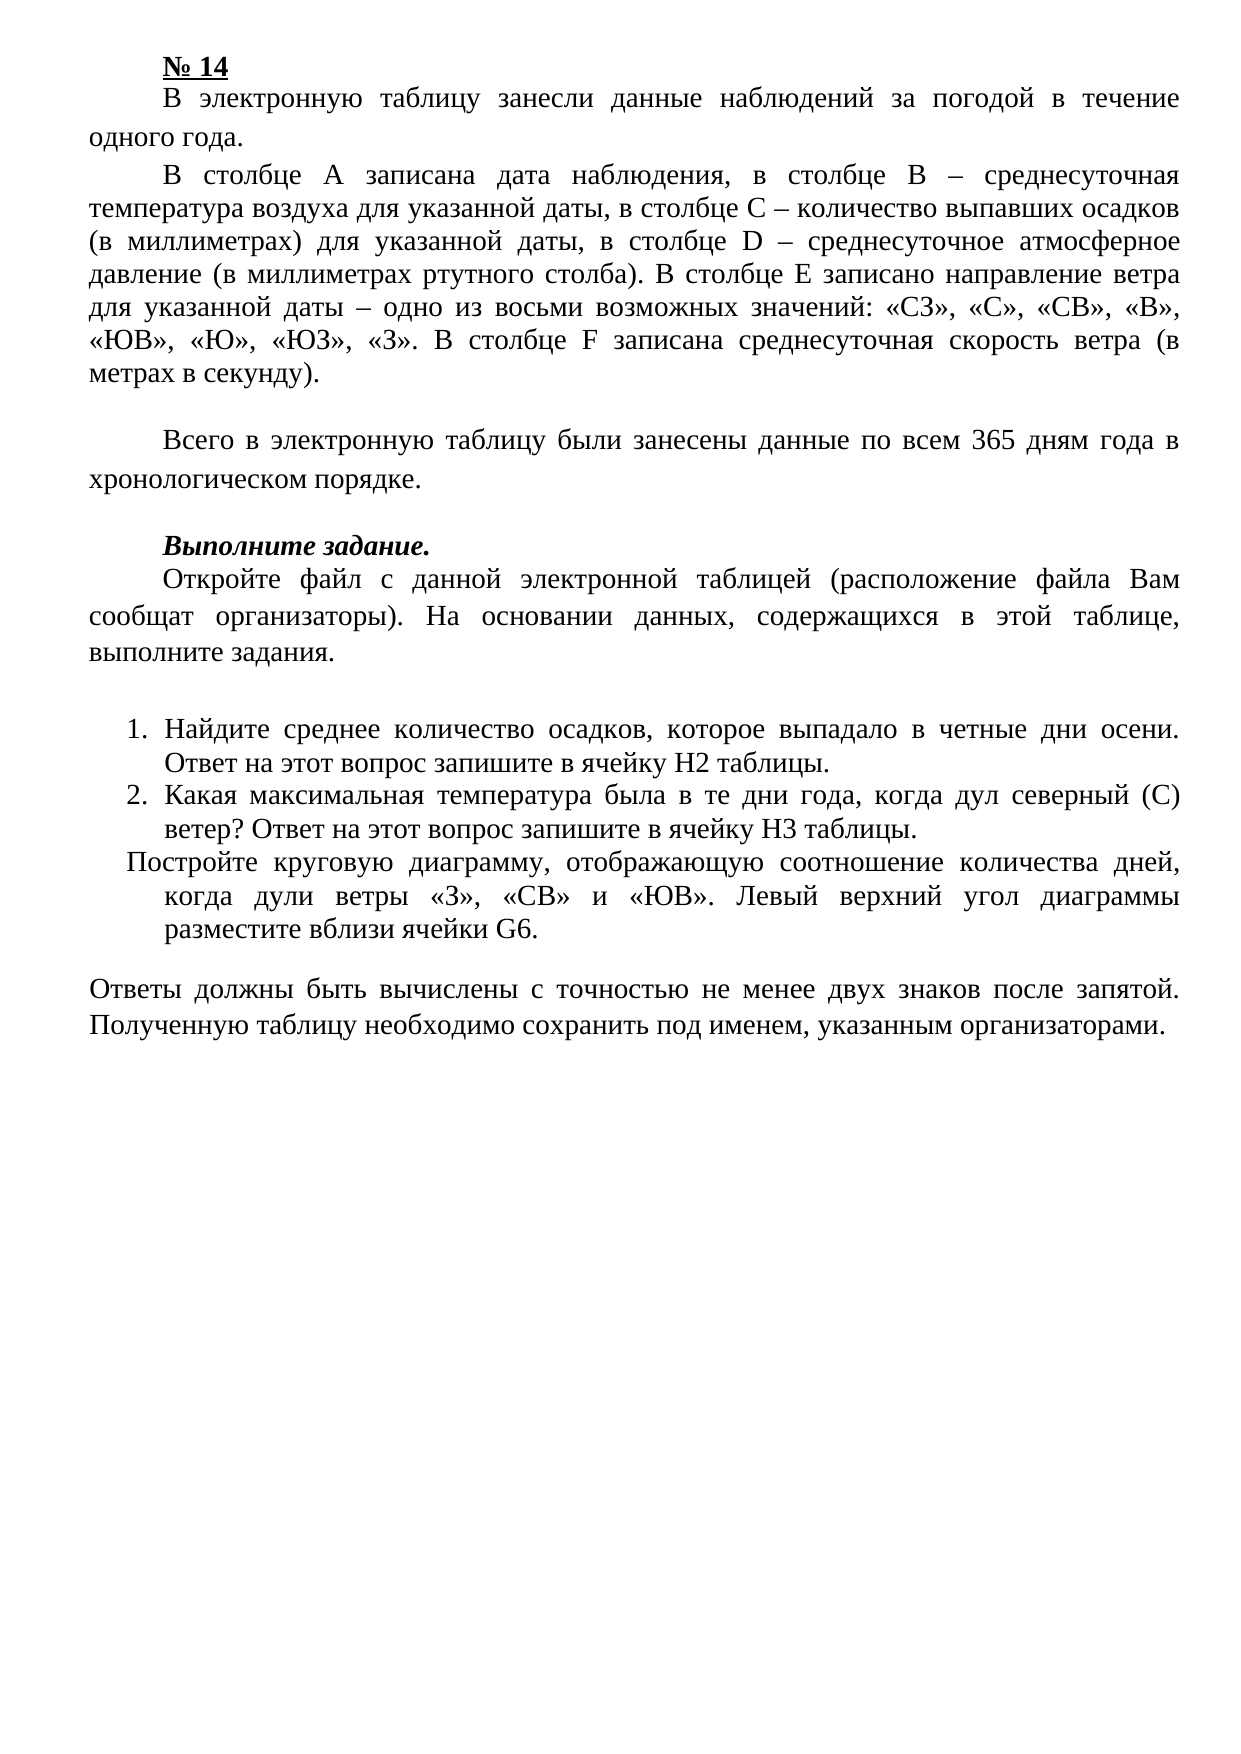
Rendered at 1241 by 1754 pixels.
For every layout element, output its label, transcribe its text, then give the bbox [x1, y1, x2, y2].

text Выполните задание. [89, 528, 1181, 562]
text Ответы должны быть вычислены с точностью не менее двух знаков после запятой. Полученную таблицу необходимо сохранить под именем, указанным организаторами. [89, 971, 1181, 1041]
list Найдите среднее количество осадков, которое выпадало в четные дни осени. Ответ на этот вопрос запишите в ячейку H2 таблицы. [126, 711, 1181, 778]
text № 14 [89, 59, 1181, 81]
text Постройте круговую диаграмму, отображающую соотношение количества дней, когда дули ветры «З», «СВ» и «ЮВ». Левый верхний угол диаграммы разместите вблизи ячейки G6. [126, 844, 1181, 945]
text В электронную таблицу занесли данные наблюдений за погодой в течение одного года. [89, 81, 1181, 153]
text Всего в электронную таблицу были занесены данные по всем 365 дням года в хронологическом порядке. [89, 422, 1181, 495]
text В столбце A записана дата наблюдения, в столбце B – среднесуточная температура воздуха для указанной даты, в столбце C – количество выпавших осадков (в миллиметрах) для указанной даты, в столбце D – среднесуточное атмосферное давление (в миллиметрах ртутного столба). В столбце E записано направление ветра для указанной даты – одно из восьми возможных значений: «СЗ», «С», «СВ», «В», «ЮВ», «Ю», «ЮЗ», «З». В столбце F записана среднесуточная скорость ветра (в метрах в секунду). [89, 158, 1181, 388]
text Откройте файл с данной электронной таблицей (расположение файла Вам сообщат организаторы). На основании данных, содержащихся в этой таблице, выполните задания. [89, 562, 1181, 667]
list Какая максимальная температура была в те дни года, когда дул северный (С) ветер? Ответ на этот вопрос запишите в ячейку H3 таблицы. [126, 778, 1181, 844]
